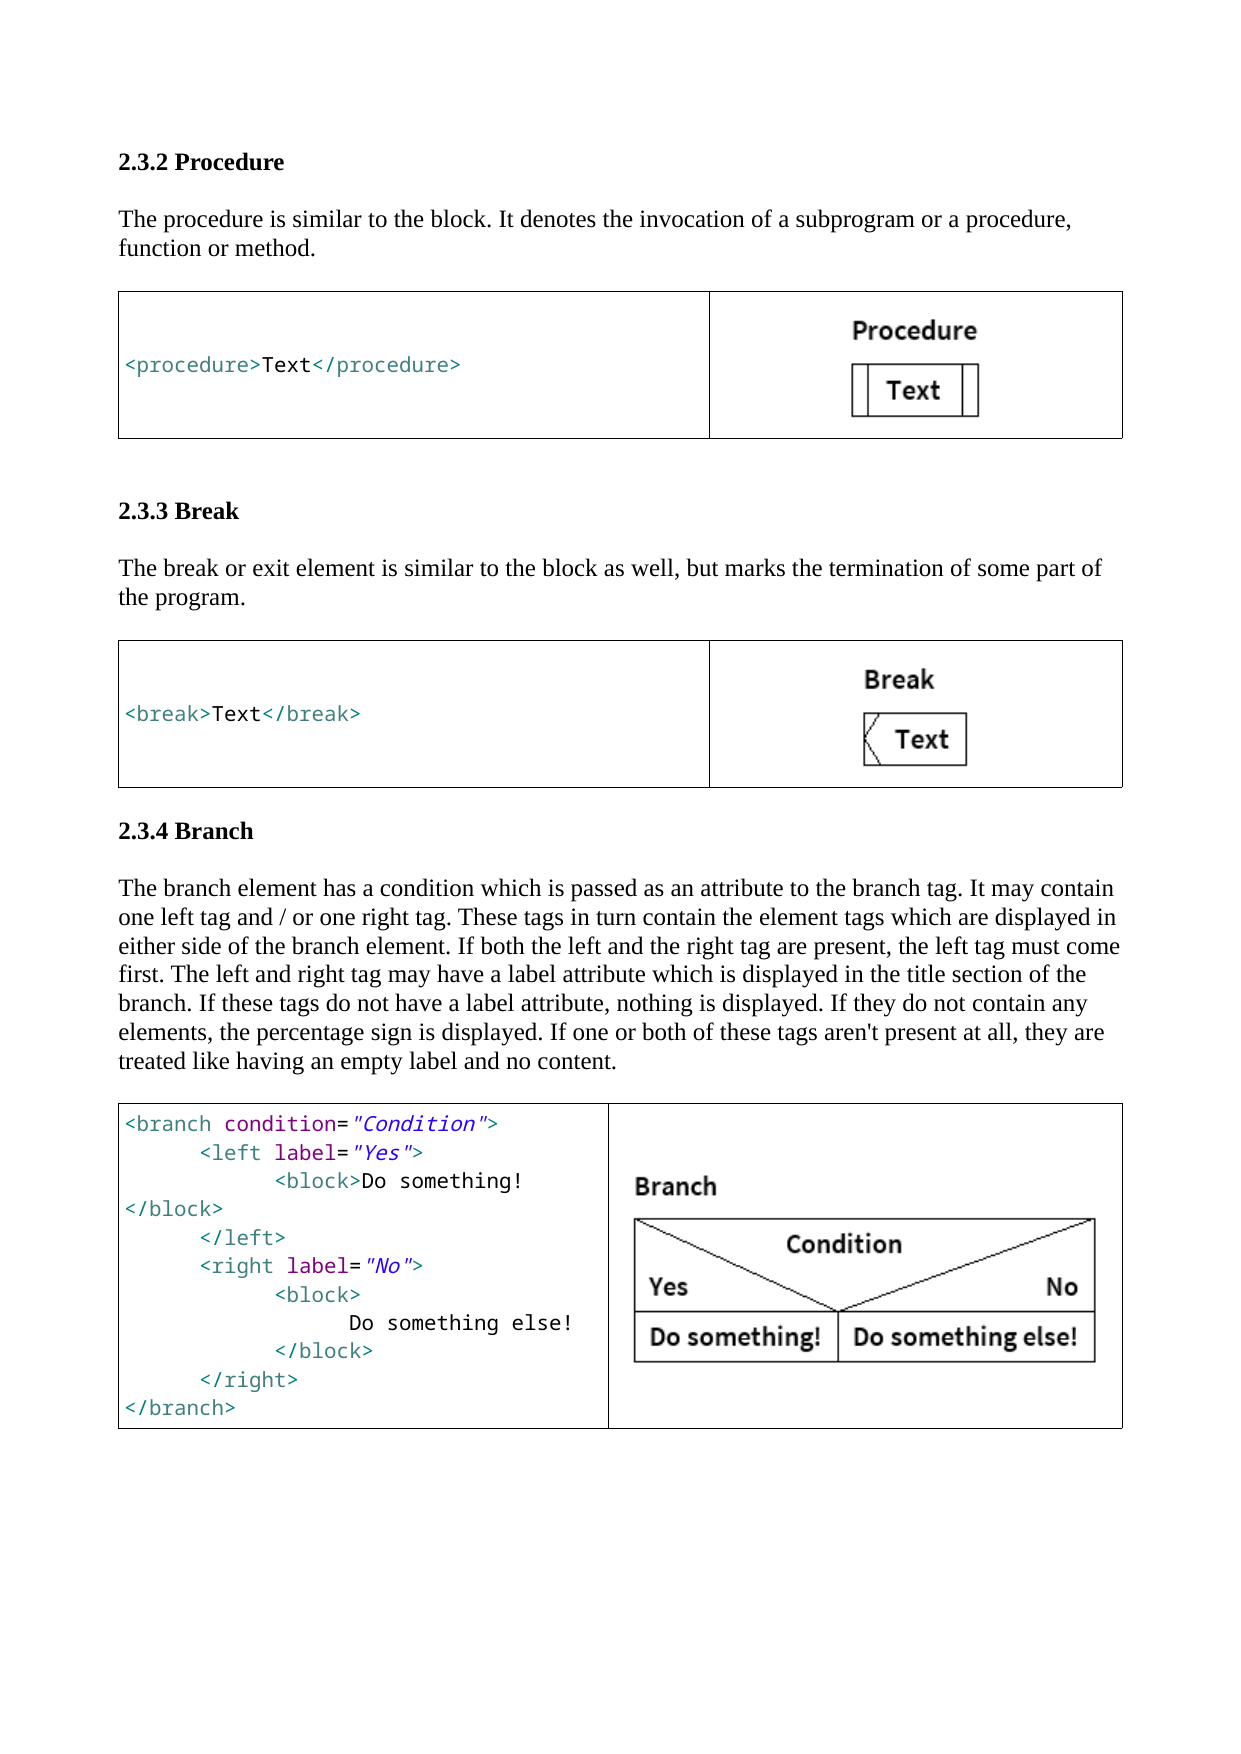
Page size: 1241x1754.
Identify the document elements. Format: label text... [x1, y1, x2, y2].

table_header <branch condition="Condition"> <left label="Yes"> <block>Do something!</block> </left> <right label="No"> <block> Do something else! </block> </right> </branch> [119, 1104, 608, 1428]
text 2.3.3 Break [118, 496, 1122, 524]
picture [620, 1153, 1111, 1378]
text The break or exit element is similar to the block as well, but marks the termination of some part of the program. [118, 553, 1122, 611]
text The branch element has a condition which is passed as an attribute to the branch tag. It may contain one left tag and / or one right tag. These tags in turn contain the element tags which are displayed in either side of the branch element. If both the left and the right tag are present, the left tag must come first. The left and right tag may have a label attribute which is displayed in the title section of the branch. If these tags do not have a label attribute, nothing is displayed. If they do not contain any elements, the percentage sign is displayed. If one or both of these tags aren't present at all, they are treated like having an empty label and no content. [118, 873, 1122, 1074]
picture [848, 645, 983, 782]
text The procedure is similar to the block. It denotes the invocation of a subprogram or a procedure, function or method. [118, 204, 1122, 262]
table_header <break>Text</break> [119, 641, 709, 787]
picture [836, 296, 995, 433]
table_header [710, 641, 1122, 787]
text 2.3.4 Branch [118, 816, 1122, 844]
table_header [609, 1104, 1122, 1428]
table_header <procedure>Text</procedure> [119, 292, 709, 438]
text 2.3.2 Procedure [118, 147, 1122, 176]
table_header [710, 292, 1122, 438]
